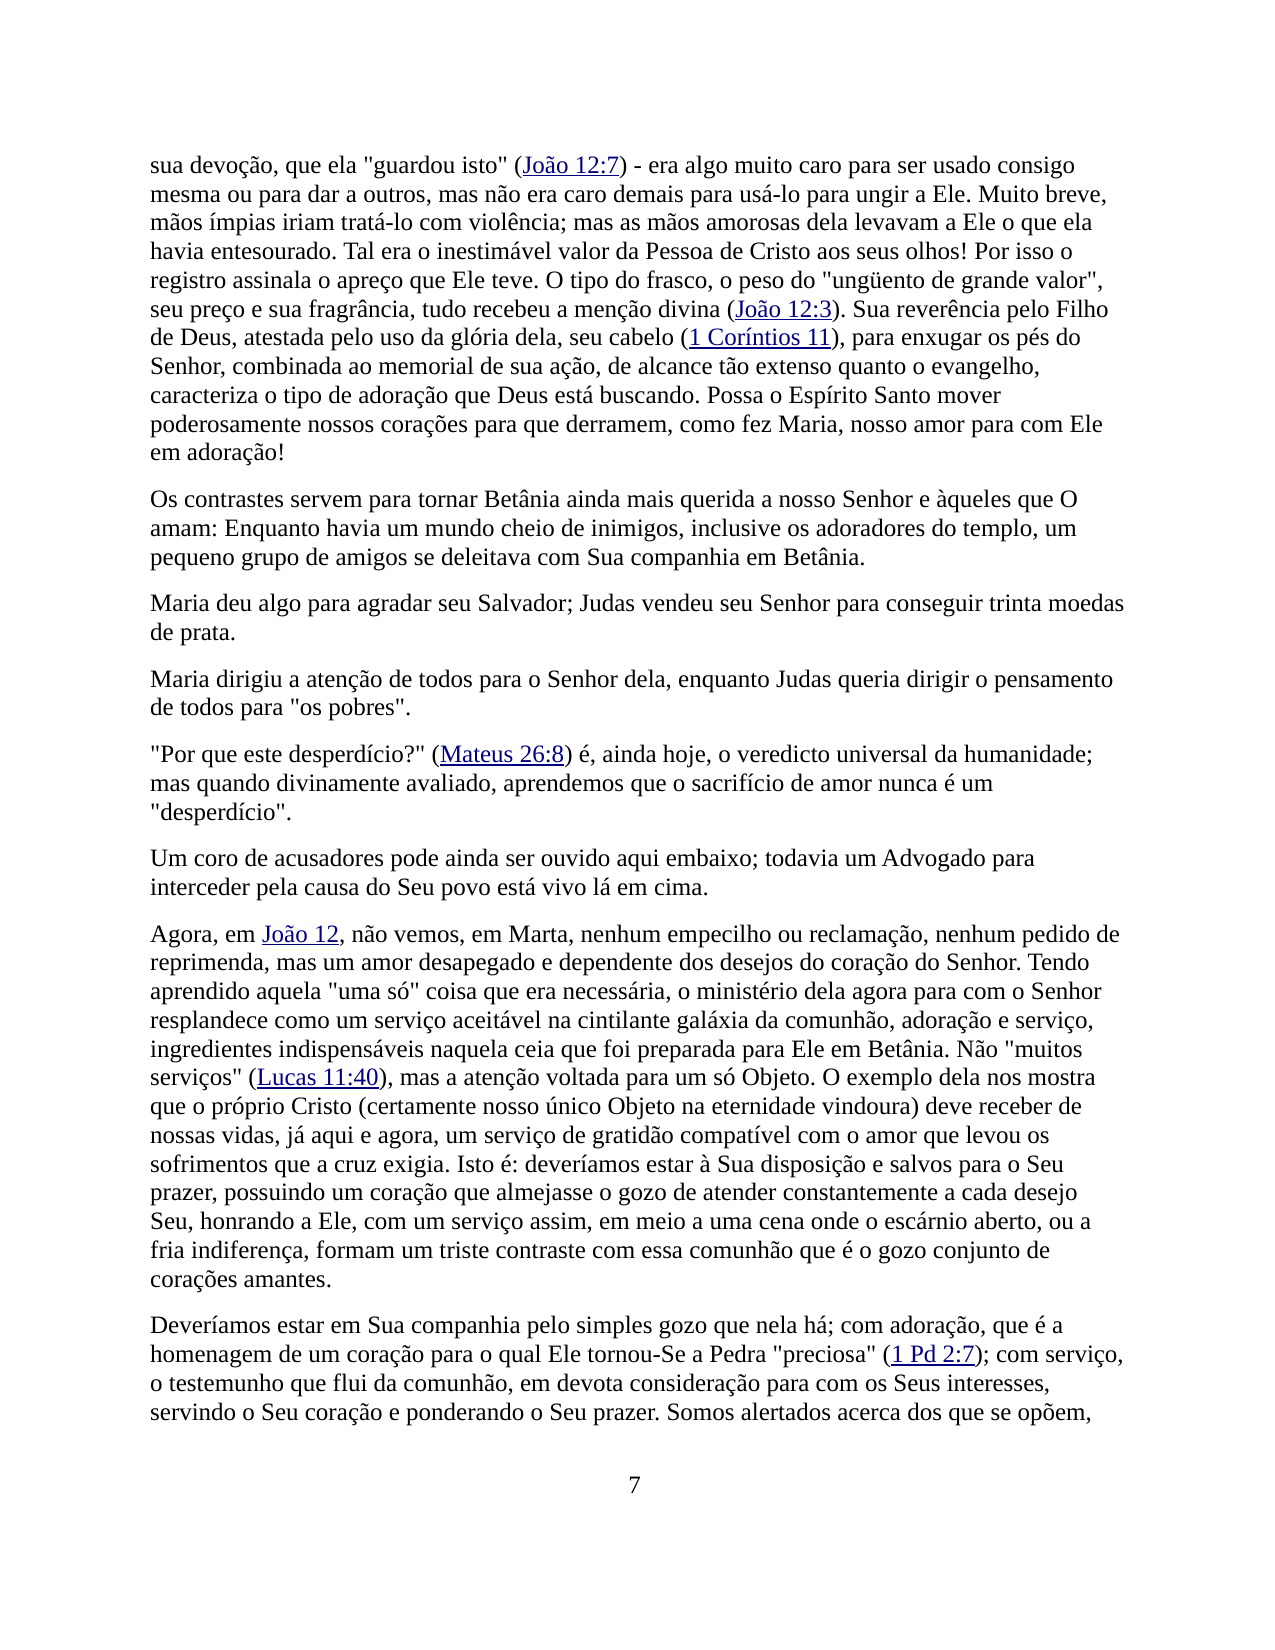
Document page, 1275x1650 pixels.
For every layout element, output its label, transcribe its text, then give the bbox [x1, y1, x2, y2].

text Maria dirigiu a atenção de todos para o Senhor dela, enquanto Judas queria dirigir o pensamento de todos para "os pobres". [150, 664, 1125, 721]
text sua devoção, que ela "guardou isto" (João 12:7) - era algo muito caro para ser usado consigo mesma ou para dar a outros, mas não era caro demais para usá-lo para ungir a Ele. Muito breve, mãos ímpias iriam tratá-lo com violência; mas as mãos amorosas dela levavam a Ele o que ela havia entesourado. Tal era o inestimável valor da Pessoa de Cristo aos seus olhos! Por isso o registro assinala o apreço que Ele teve. O tipo do frasco, o peso do "ungüento de grande valor", seu preço e sua fragrância, tudo recebeu a menção divina (João 12:3). Sua reverência pelo Filho de Deus, atestada pelo uso da glória dela, seu cabelo (1 Coríntios 11), para enxugar os pés do Senhor, combinada ao memorial de sua ação, de alcance tão extenso quanto o evangelho, caracteriza o tipo de adoração que Deus está buscando. Possa o Espírito Santo mover poderosamente nossos corações para que derramem, como fez Maria, nosso amor para com Ele em adoração! [150, 150, 1125, 466]
text Os contrastes servem para tornar Betânia ainda mais querida a nosso Senhor e àqueles que O amam: Enquanto havia um mundo cheio de inimigos, inclusive os adoradores do templo, um pequeno grupo de amigos se deleitava com Sua companhia em Betânia. [150, 484, 1125, 570]
text Maria deu algo para agradar seu Salvador; Judas vendeu seu Senhor para conseguir trinta moedas de prata. [150, 588, 1125, 646]
text "Por que este desperdício?" (Mateus 26:8) é, ainda hoje, o veredicto universal da humanidade; mas quando divinamente avaliado, aprendemos que o sacrifício de amor nunca é um "desperdício". [150, 739, 1125, 825]
text Agora, em João 12, não vemos, em Marta, nenhum empecilho ou reclamação, nenhum pedido de reprimenda, mas um amor desapegado e dependente dos desejos do coração do Senhor. Tendo aprendido aquela "uma só" coisa que era necessária, o ministério dela agora para com o Senhor resplandece como um serviço aceitável na cintilante galáxia da comunhão, adoração e serviço, ingredientes indispensáveis naquela ceia que foi preparada para Ele em Betânia. Não "muitos serviços" (Lucas 11:40), mas a atenção voltada para um só Objeto. O exemplo dela nos mostra que o próprio Cristo (certamente nosso único Objeto na eternidade vindoura) deve receber de nossas vidas, já aqui e agora, um serviço de gratidão compatível com o amor que levou os sofrimentos que a cruz exigia. Isto é: deveríamos estar à Sua disposição e salvos para o Seu prazer, possuindo um coração que almejasse o gozo de atender constantemente a cada desejo Seu, honrando a Ele, com um serviço assim, em meio a uma cena onde o escárnio aberto, ou a fria indiferença, formam um triste contraste com essa comunhão que é o gozo conjunto de corações amantes. [150, 919, 1125, 1292]
text Um coro de acusadores pode ainda ser ouvido aqui embaixo; todavia um Advogado para interceder pela causa do Seu povo está vivo lá em cima. [150, 843, 1125, 901]
text Deveríamos estar em Sua companhia pelo simples gozo que nela há; com adoração, que é a homenagem de um coração para o qual Ele tornou-Se a Pedra "preciosa" (1 Pd 2:7); com serviço, o testemunho que flui da comunhão, em devota consideração para com os Seus interesses, servindo o Seu coração e ponderando o Seu prazer. Somos alertados acerca dos que se opõem, [150, 1310, 1125, 1425]
